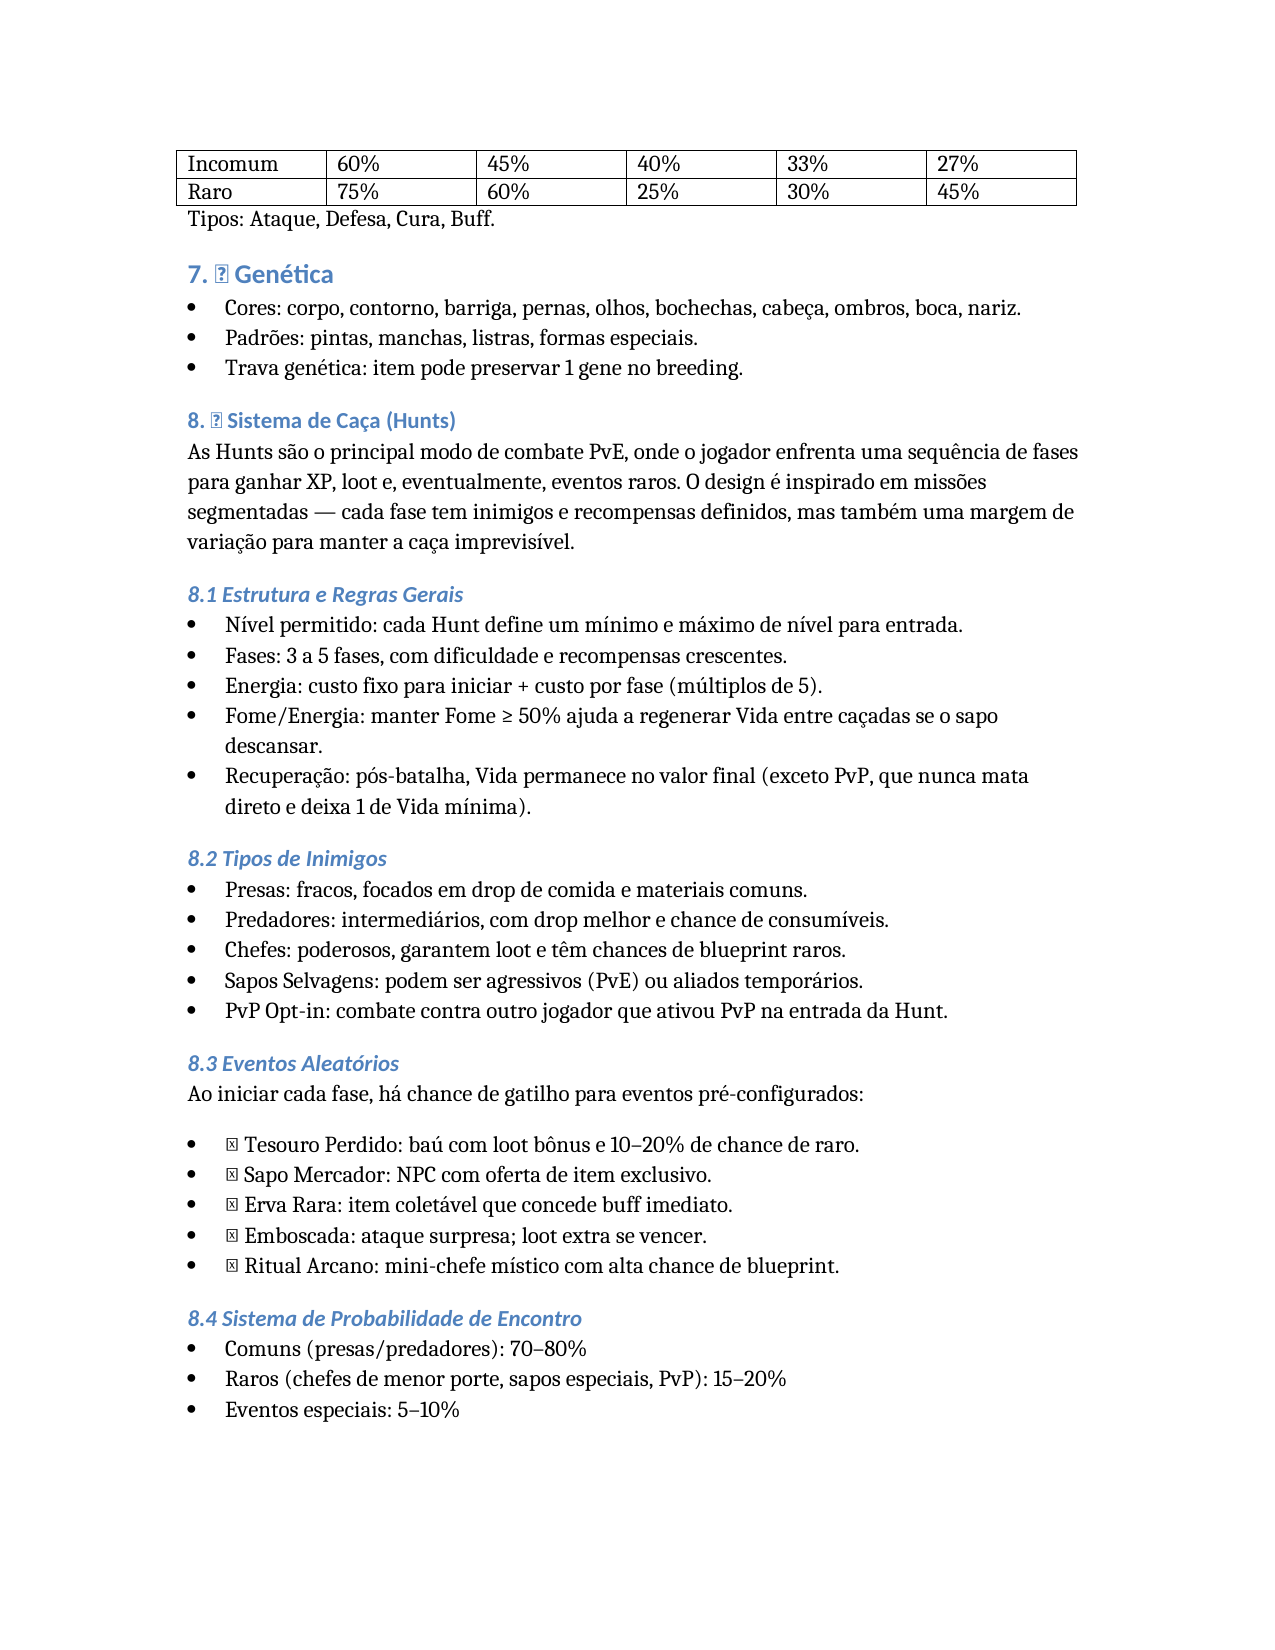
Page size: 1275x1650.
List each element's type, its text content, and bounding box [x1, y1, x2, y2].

table_cell 33% [777, 151, 926, 177]
table_cell 45% [927, 179, 1076, 205]
table_cell Raro [177, 179, 326, 205]
text As Hunts são o principal modo de combate PvE, onde o jogador enfrenta uma sequência de fases para ganhar XP, loot e, eventualmente, eventos raros. O design é inspirado em missões segmentadas — cada fase tem inimigos e recompensas definidos, mas também uma margem de variação para manter a caça imprevisível. [187, 438, 1087, 555]
list 🔮 Ritual Arcano: mini-chefe místico com alta chance de blueprint. [187, 1253, 1087, 1279]
table_cell 45% [477, 151, 626, 177]
list Cores: corpo, contorno, barriga, pernas, olhos, bochechas, cabeça, ombros, boca, nariz. [187, 295, 1087, 321]
text Tipos: Ataque, Defesa, Cura, Buff. [187, 206, 1087, 232]
list Eventos especiais: 5–10% [187, 1396, 1087, 1423]
list Comuns (presas/predadores): 70–80% [187, 1336, 1087, 1362]
list Recuperação: pós-batalha, Vida permanece no valor final (exceto PvP, que nunca mata direto e deixa 1 de Vida mínima). [187, 763, 1087, 820]
list Raros (chefes de menor porte, sapos especiais, PvP): 15–20% [187, 1366, 1087, 1392]
table_cell Incomum [177, 151, 326, 177]
list Energia: custo fixo para iniciar + custo por fase (múltiplos de 5). [187, 673, 1087, 699]
subtitle 7. 🧬 Genética [187, 257, 1087, 290]
subtitle 8.1 Estrutura e Regras Gerais [187, 580, 1087, 608]
table_cell 60% [327, 151, 476, 177]
list 🌟 Tesouro Perdido: baú com loot bônus e 10–20% de chance de raro. [187, 1132, 1087, 1158]
list Nível permitido: cada Hunt define um mínimo e máximo de nível para entrada. [187, 612, 1087, 639]
table_cell 25% [627, 179, 776, 205]
list Sapos Selvagens: podem ser agressivos (PvE) ou aliados temporários. [187, 967, 1087, 994]
table_cell 30% [777, 179, 926, 205]
list 💥 Emboscada: ataque surpresa; loot extra se vencer. [187, 1222, 1087, 1249]
list Fases: 3 a 5 fases, com dificuldade e recompensas crescentes. [187, 642, 1087, 669]
subtitle 8.4 Sistema de Probabilidade de Encontro [187, 1304, 1087, 1332]
list Chefes: poderosos, garantem loot e têm chances de blueprint raros. [187, 937, 1087, 963]
list 🐸 Sapo Mercador: NPC com oferta de item exclusivo. [187, 1162, 1087, 1188]
list 🌱 Erva Rara: item coletável que concede buff imediato. [187, 1192, 1087, 1219]
list Predadores: intermediários, com drop melhor e chance de consumíveis. [187, 907, 1087, 933]
list Padrões: pintas, manchas, listras, formas especiais. [187, 325, 1087, 351]
list Presas: fracos, focados em drop de comida e materiais comuns. [187, 877, 1087, 903]
subtitle 8.2 Tipos de Inimigos [187, 844, 1087, 873]
subtitle 8. 🏹 Sistema de Caça (Hunts) [187, 406, 1087, 434]
table_cell 60% [477, 179, 626, 205]
table_cell 75% [327, 179, 476, 205]
list Trava genética: item pode preservar 1 gene no breeding. [187, 355, 1087, 382]
list PvP Opt‑in: combate contra outro jogador que ativou PvP na entrada da Hunt. [187, 998, 1087, 1024]
subtitle 8.3 Eventos Aleatórios [187, 1049, 1087, 1077]
table_cell 40% [627, 151, 776, 177]
text Ao iniciar cada fase, há chance de gatilho para eventos pré-configurados: [187, 1081, 1087, 1107]
list Fome/Energia: manter Fome ≥ 50% ajuda a regenerar Vida entre caçadas se o sapo descansar. [187, 703, 1087, 759]
table_cell 27% [927, 151, 1076, 177]
